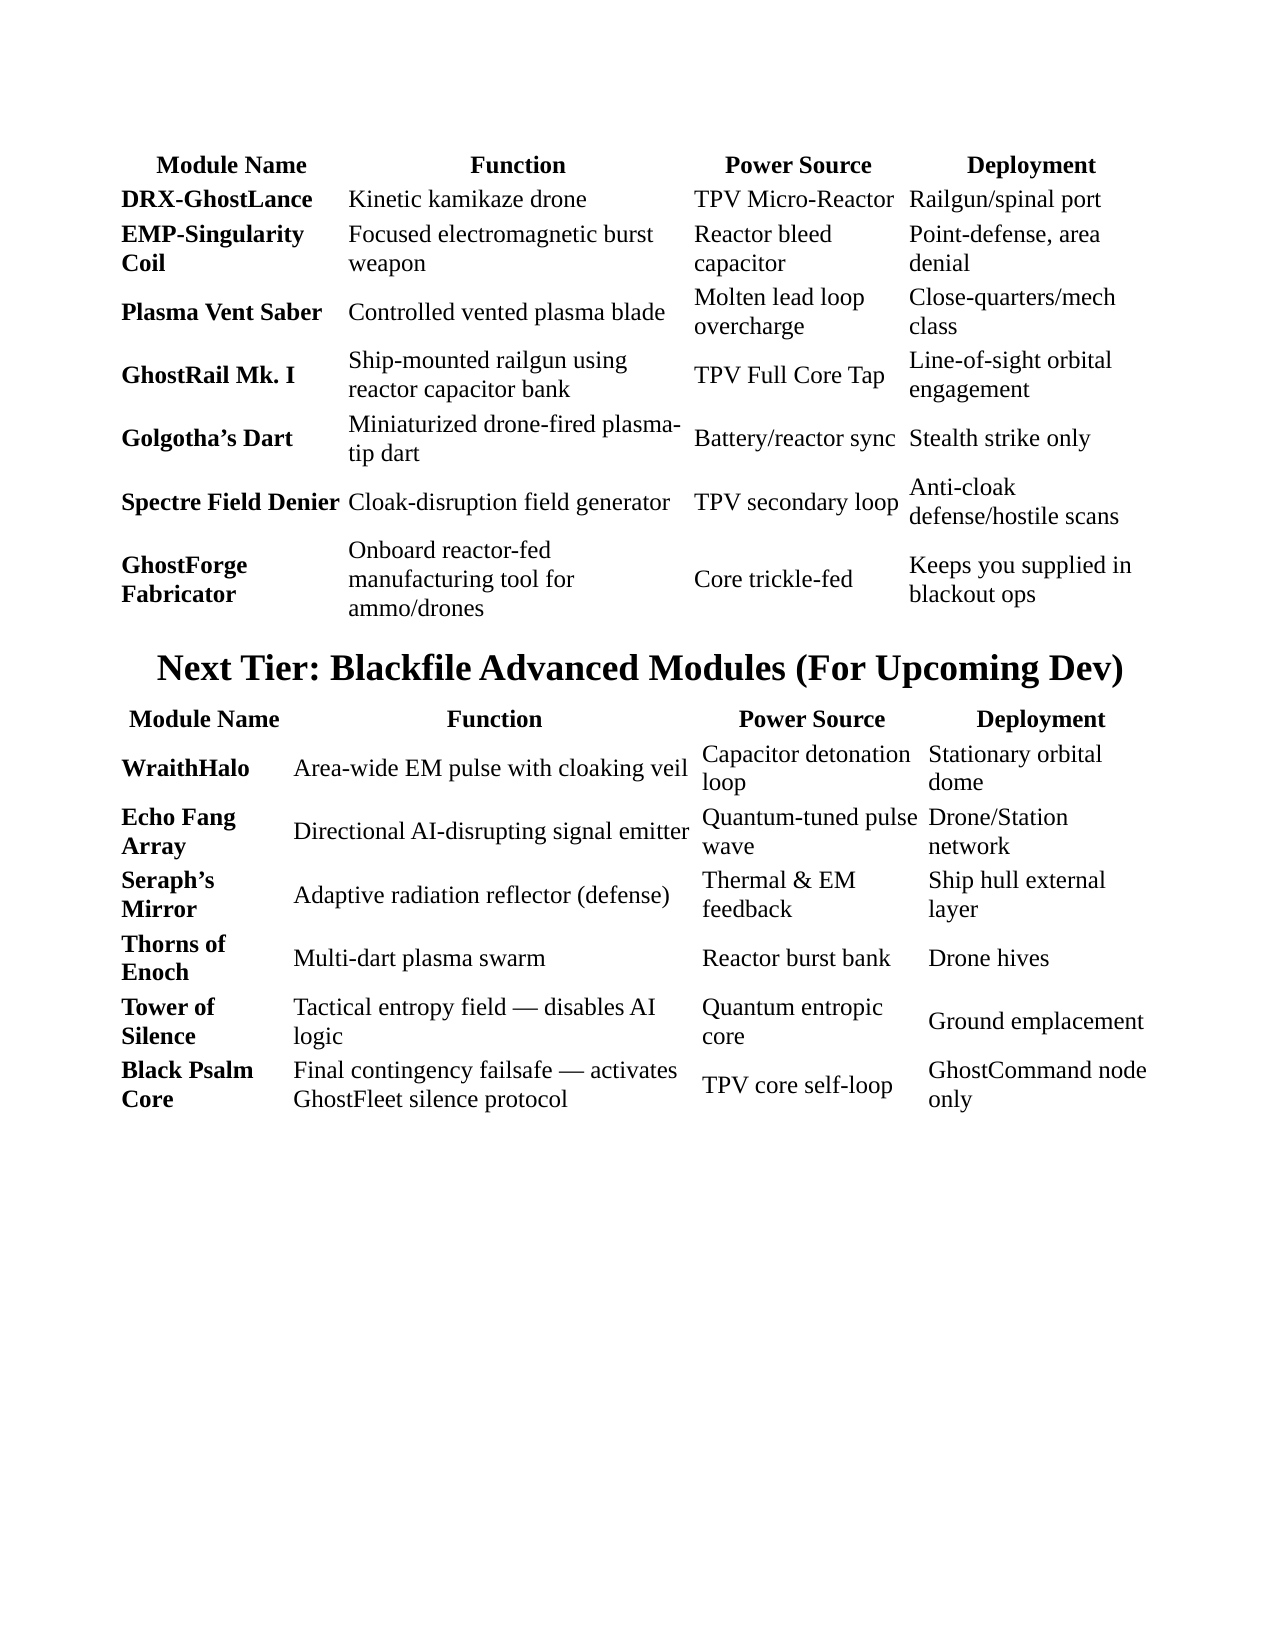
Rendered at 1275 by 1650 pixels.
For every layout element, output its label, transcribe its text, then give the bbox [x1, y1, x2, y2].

table_header Power Source [691, 147, 906, 181]
table_cell Reactor burst bank [699, 926, 925, 989]
table_cell Ground emplacement [925, 989, 1157, 1052]
table_cell Onboard reactor-fed manufacturing tool for ammo/drones [345, 533, 691, 625]
table_cell TPV core self-loop [699, 1053, 925, 1116]
table_cell Multi-dart plasma swarm [290, 926, 699, 989]
table_cell Thermal & EM feedback [699, 863, 925, 926]
table_cell Drone/Station network [925, 799, 1157, 862]
table_cell GhostRail Mk. I [118, 343, 345, 406]
table_cell Spectre Field Denier [118, 469, 345, 533]
table_cell Golgotha’s Dart [118, 406, 345, 469]
table_cell Line-of-sight orbital engagement [906, 343, 1157, 406]
table_cell Black Psalm Core [118, 1053, 290, 1116]
table_cell Kinetic kamikaze drone [345, 181, 691, 216]
table_cell Stationary orbital dome [925, 736, 1157, 799]
table_cell Area-wide EM pulse with cloaking veil [290, 736, 699, 799]
table_cell Capacitor detonation loop [699, 736, 925, 799]
table_cell Controlled vented plasma blade [345, 279, 691, 343]
table_cell Close-quarters/mech class [906, 279, 1157, 343]
table_cell Final contingency failsafe — activates GhostFleet silence protocol [290, 1053, 699, 1116]
table_cell Quantum entropic core [699, 989, 925, 1052]
table_cell WraithHalo [118, 736, 290, 799]
table_cell GhostCommand node only [925, 1053, 1157, 1116]
table_header Power Source [699, 701, 925, 736]
table_cell Molten lead loop overcharge [691, 279, 906, 343]
table_cell Directional AI-disrupting signal emitter [290, 799, 699, 862]
table_cell EMP-Singularity Coil [118, 216, 345, 279]
table_cell Tower of Silence [118, 989, 290, 1052]
table_cell Thorns of Enoch [118, 926, 290, 989]
table_cell TPV secondary loop [691, 469, 906, 533]
subtitle 🔮 Next Tier: Blackfile Advanced Modules (For Upcoming Dev) [118, 646, 1157, 689]
table_cell TPV Full Core Tap [691, 343, 906, 406]
table_cell Ship-mounted railgun using reactor capacitor bank [345, 343, 691, 406]
table_cell Cloak-disruption field generator [345, 469, 691, 533]
table_cell Stealth strike only [906, 406, 1157, 469]
table_cell Point-defense, area denial [906, 216, 1157, 279]
table_header Function [290, 701, 699, 736]
table_cell Echo Fang Array [118, 799, 290, 862]
table_cell Battery/reactor sync [691, 406, 906, 469]
table_cell DRX-GhostLance [118, 181, 345, 216]
table_cell Ship hull external layer [925, 863, 1157, 926]
table_cell Seraph’s Mirror [118, 863, 290, 926]
table_cell Drone hives [925, 926, 1157, 989]
table_cell Core trickle-fed [691, 533, 906, 625]
table_cell Miniaturized drone-fired plasma-tip dart [345, 406, 691, 469]
table_cell Plasma Vent Saber [118, 279, 345, 343]
table_cell Anti-cloak defense/hostile scans [906, 469, 1157, 533]
table_header Function [345, 147, 691, 181]
table_header Module Name [118, 701, 290, 736]
table_cell Quantum-tuned pulse wave [699, 799, 925, 862]
table_header Deployment [925, 701, 1157, 736]
table_cell Tactical entropy field — disables AI logic [290, 989, 699, 1052]
table_cell GhostForge Fabricator [118, 533, 345, 625]
table_cell Keeps you supplied in blackout ops [906, 533, 1157, 625]
table_cell Railgun/spinal port [906, 181, 1157, 216]
table_header Module Name [118, 147, 345, 181]
table_cell Reactor bleed capacitor [691, 216, 906, 279]
table_cell Focused electromagnetic burst weapon [345, 216, 691, 279]
table_cell TPV Micro-Reactor [691, 181, 906, 216]
table_header Deployment [906, 147, 1157, 181]
table_cell Adaptive radiation reflector (defense) [290, 863, 699, 926]
